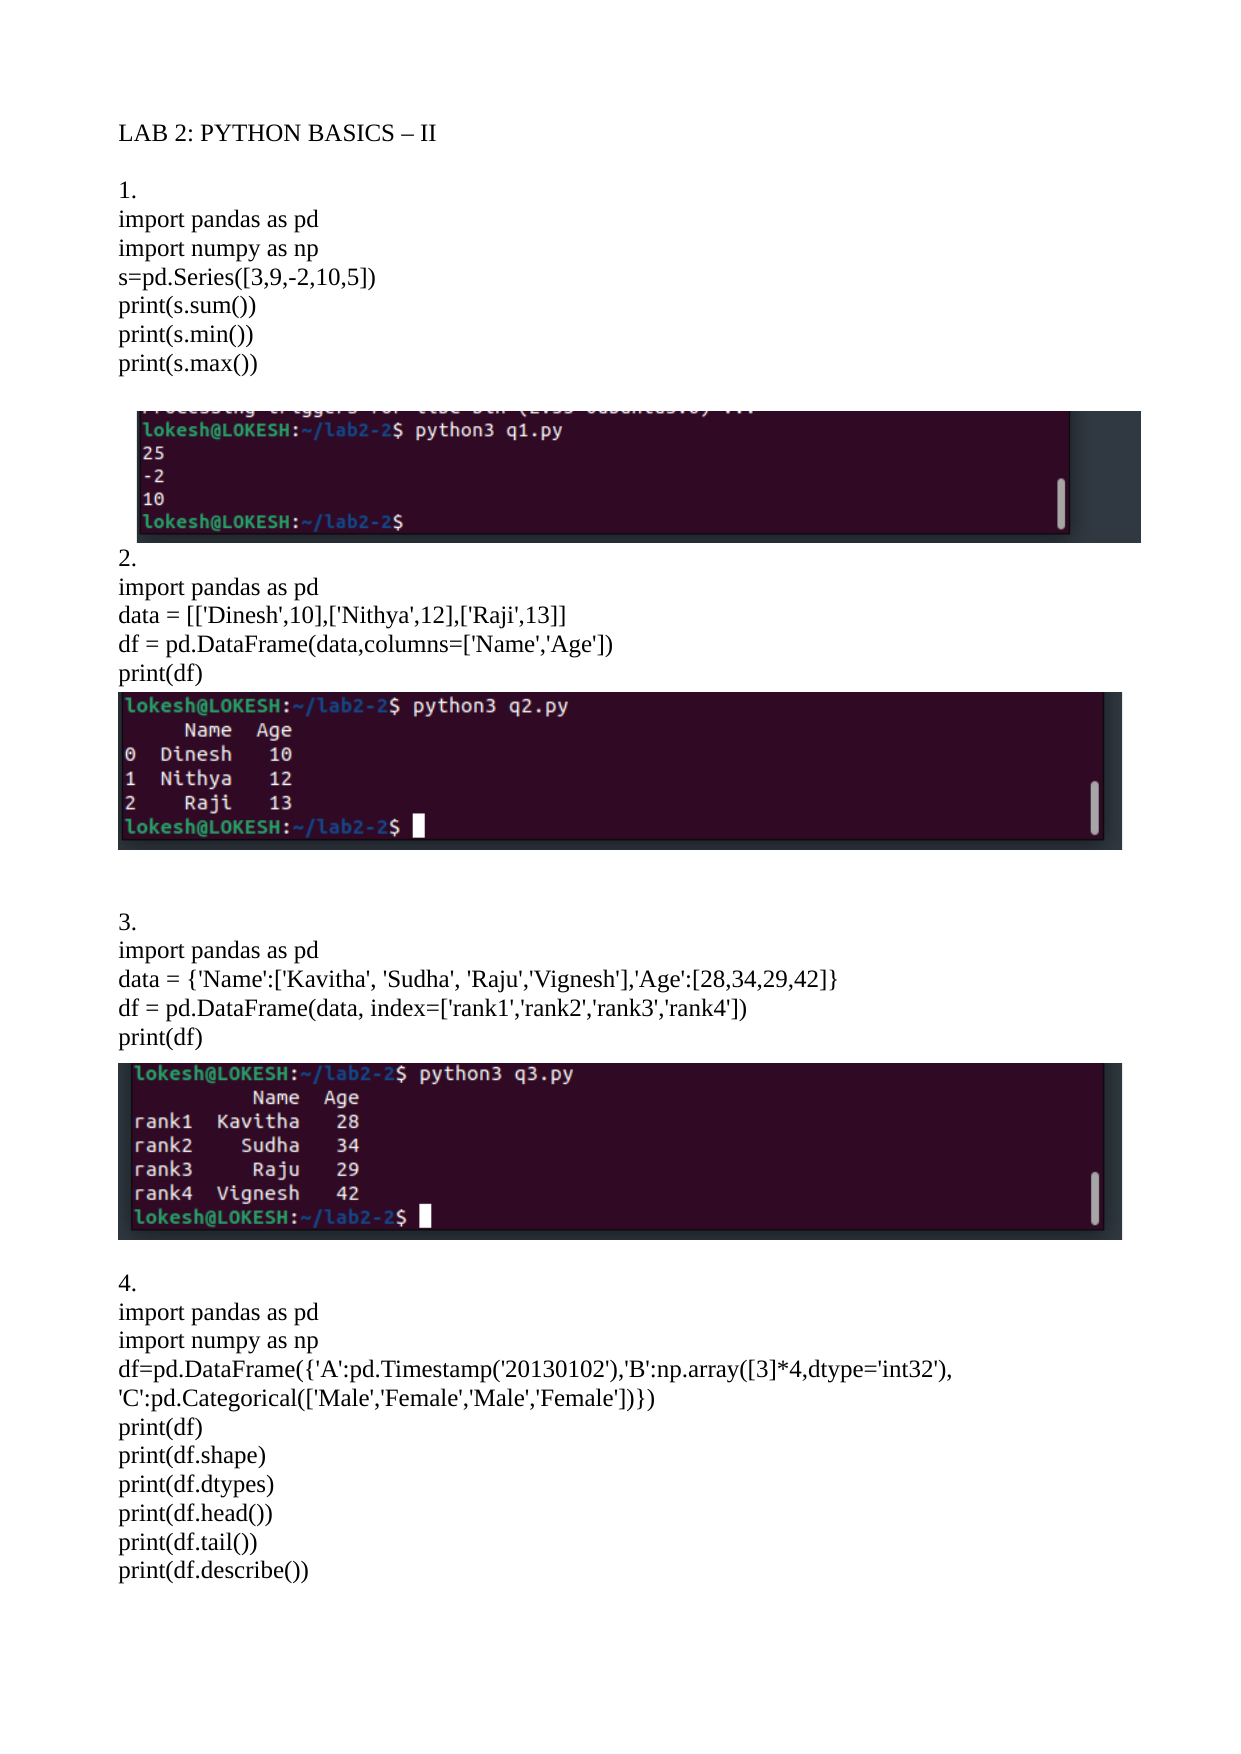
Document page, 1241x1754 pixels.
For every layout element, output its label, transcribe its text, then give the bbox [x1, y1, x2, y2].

text import numpy as np [118, 233, 1122, 262]
text import numpy as np [118, 1326, 1122, 1354]
text import pandas as pd [118, 204, 1122, 233]
text data = {'Name':['Kavitha', 'Sudha', 'Raju','Vignesh'],'Age':[28,34,29,42]} [118, 964, 1122, 993]
text print(df) [118, 658, 1122, 687]
text 3. [118, 907, 1122, 936]
text data = [['Dinesh',10],['Nithya',12],['Raji',13]] [118, 600, 1122, 629]
text 2. [118, 406, 1122, 572]
text LAB 2: PYTHON BASICS – II [118, 118, 1122, 147]
text import pandas as pd [118, 936, 1122, 964]
text print(s.min()) [118, 319, 1122, 348]
text df = pd.DataFrame(data, index=['rank1','rank2','rank3','rank4']) [118, 993, 1122, 1022]
picture [118, 1063, 1123, 1240]
text df = pd.DataFrame(data,columns=['Name','Age']) [118, 629, 1122, 658]
text import pandas as pd [118, 572, 1122, 600]
text s=pd.Series([3,9,-2,10,5]) [118, 262, 1122, 291]
text print(s.max()) [118, 348, 1122, 377]
text df=pd.DataFrame({'A':pd.Timestamp('20130102'),'B':np.array([3]*4,dtype='int32'), [118, 1354, 1122, 1383]
picture [118, 692, 1123, 850]
text 1. [118, 176, 1122, 204]
text print(df.describe()) [118, 1556, 1122, 1584]
text print(df) [118, 1412, 1122, 1441]
text print(df) [118, 1022, 1122, 1051]
text print(s.sum()) [118, 291, 1122, 319]
text import pandas as pd [118, 1297, 1122, 1326]
text 'C':pd.Categorical(['Male','Female','Male','Female'])}) [118, 1383, 1122, 1412]
text print(df.shape) [118, 1441, 1122, 1469]
text 4. [118, 1268, 1122, 1297]
text print(df.dtypes) [118, 1469, 1122, 1498]
text print(df.head()) [118, 1498, 1122, 1527]
picture [136, 411, 1141, 543]
text print(df.tail()) [118, 1527, 1122, 1556]
